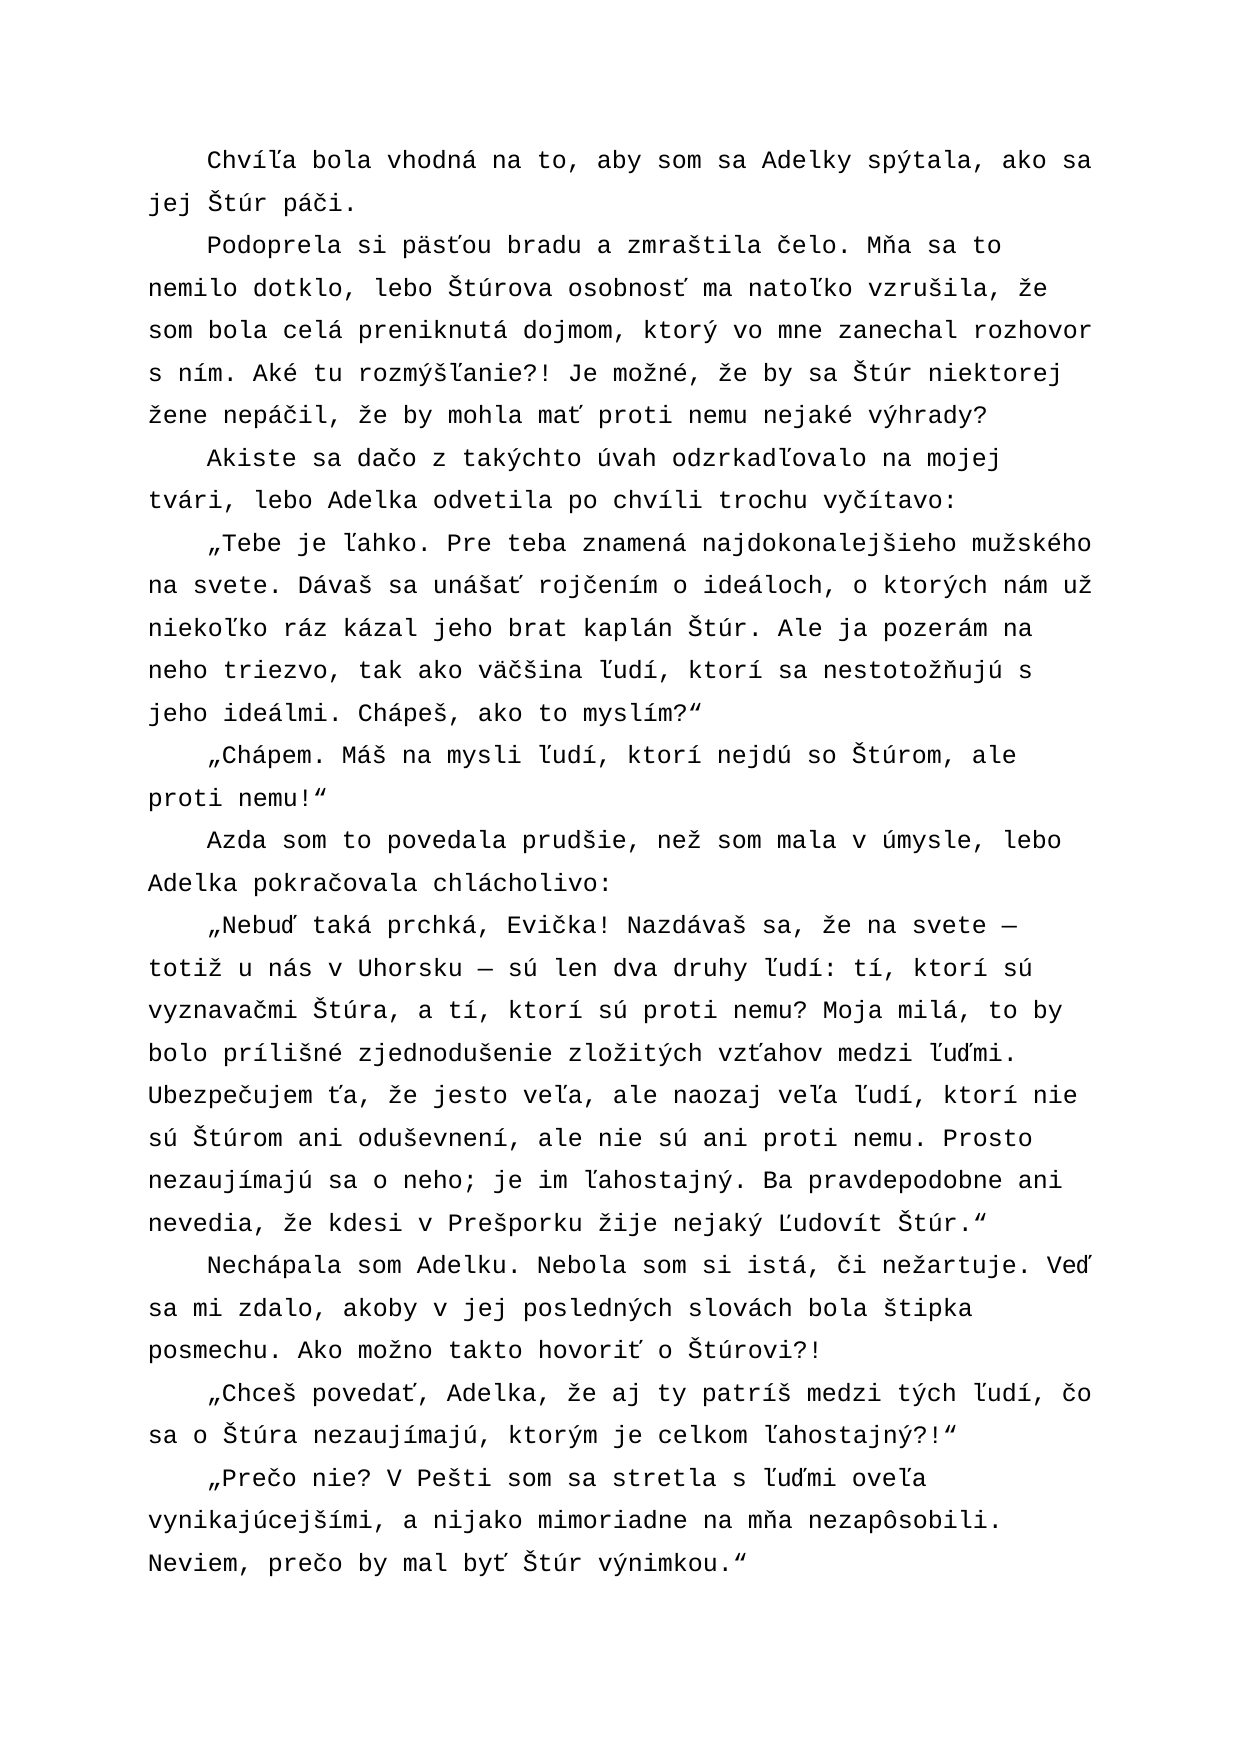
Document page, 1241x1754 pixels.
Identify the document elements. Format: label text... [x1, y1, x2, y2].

text „Prečo nie? V Pešti som sa stretla s ľuďmi oveľa vynikajúcejšími, a nijako mimoriadne na mňa nezapôsobili. Neviem, prečo by mal byť Štúr výnimkou.“ [148, 1465, 1093, 1578]
text Nechápala som Adelku. Nebola som si istá, či nežartuje. Veď sa mi zdalo, akoby v jej posledných slovách bola štipka posmechu. Ako možno takto hovoriť o Štúrovi?! [148, 1253, 1093, 1366]
text Podoprela si päsťou bradu a zmraštila čelo. Mňa sa to nemilo dotklo, lebo Štúrova osobnosť ma natoľko vzrušila, že som bola celá preniknutá dojmom, ktorý vo mne zanechal rozhovor s ním. Aké tu rozmýšľanie?! Je možné, že by sa Štúr niektorej žene nepáčil, že by mohla mať proti nemu nejaké výhrady? [148, 233, 1093, 431]
text „Tebe je ľahko. Pre teba znamená najdokonalejšieho mužského na svete. Dávaš sa unášať rojčením o ideáloch, o ktorých nám už niekoľko ráz kázal jeho brat kaplán Štúr. Ale ja pozerám na neho triezvo, tak ako väčšina ľudí, ktorí sa nestotožňujú s jeho ideálmi. Chápeš, ako to myslím?“ [148, 530, 1093, 728]
text Azda som to povedala prudšie, než som mala v úmysle, lebo Adelka pokračovala chlácholivo: [148, 828, 1093, 898]
text „Chápem. Máš na mysli ľudí, ktorí nejdú so Štúrom, ale proti nemu!“ [148, 743, 1093, 813]
text Akiste sa dačo z takýchto úvah odzrkadľovalo na mojej tvári, lebo Adelka odvetila po chvíli trochu vyčítavo: [148, 445, 1093, 516]
text „Nebuď taká prchká, Evička! Nazdávaš sa, že na svete — totiž u nás v Uhorsku — sú len dva druhy ľudí: tí, ktorí sú vyznavačmi Štúra, a tí, ktorí sú proti nemu? Moja milá, to by bolo prílišné zjednodušenie zložitých vzťahov medzi ľuďmi. Ubezpečujem ťa, že jesto veľa, ale naozaj veľa ľudí, ktorí nie sú Štúrom ani oduševnení, ale nie sú ani proti nemu. Prosto nezaujímajú sa o neho; je im ľahostajný. Ba pravdepodobne ani nevedia, že kdesi v Prešporku žije nejaký Ľudovít Štúr.“ [148, 913, 1093, 1238]
text Chvíľa bola vhodná na to, aby som sa Adelky spýtala, ako sa jej Štúr páči. [148, 148, 1093, 218]
text „Chceš povedať, Adelka, že aj ty patríš medzi tých ľudí, čo sa o Štúra nezaujímajú, ktorým je celkom ľahostajný?!“ [148, 1380, 1093, 1451]
